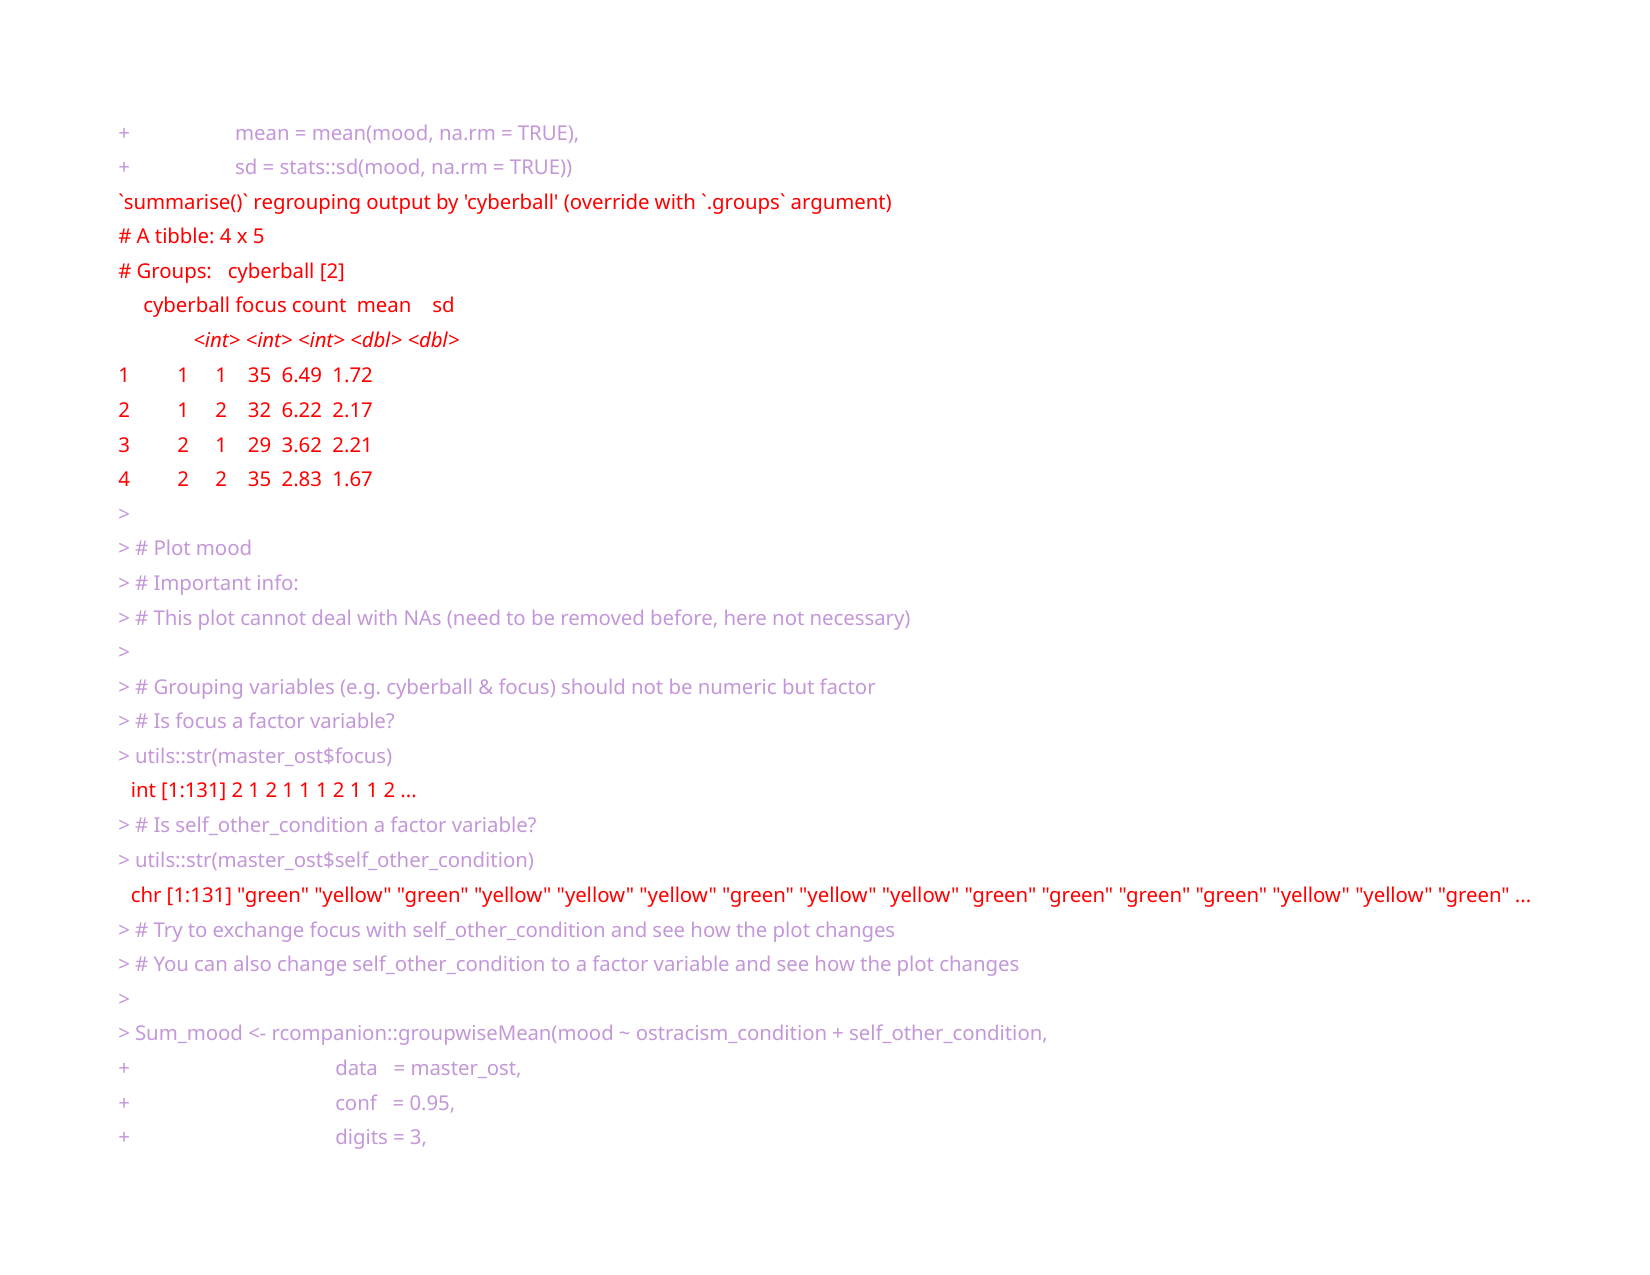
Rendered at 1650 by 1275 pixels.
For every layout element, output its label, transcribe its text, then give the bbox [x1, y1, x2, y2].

text + sd = stats::sd(mood, na.rm = TRUE)) [118, 153, 1532, 180]
text + conf = 0.95, [118, 1088, 1532, 1116]
text + digits = 3, [118, 1123, 1532, 1150]
text # A tibble: 4 x 5 [118, 222, 1532, 249]
text > [118, 984, 1532, 1012]
text > # Is self_other_condition a factor variable? [118, 811, 1532, 839]
text 4 2 2 35 2.83 1.67 [118, 465, 1532, 492]
text > # Is focus a factor variable? [118, 707, 1532, 734]
text 2 1 2 32 6.22 2.17 [118, 396, 1532, 423]
text > # Plot mood [118, 534, 1532, 562]
text > Sum_mood <- rcompanion::groupwiseMean(mood ~ ostracism_condition + self_other_condition, [118, 1019, 1532, 1047]
text + data = master_ost, [118, 1053, 1532, 1081]
text # Groups: cyberball [2] [118, 256, 1532, 284]
text > # Try to exchange focus with self_other_condition and see how the plot changes [118, 915, 1532, 943]
text > # Important info: [118, 568, 1532, 596]
text int [1:131] 2 1 2 1 1 1 2 1 1 2 ... [118, 776, 1532, 804]
text > [118, 638, 1532, 665]
text > # Grouping variables (e.g. cyberball & focus) should not be numeric but factor [118, 672, 1532, 700]
text `summarise()` regrouping output by 'cyberball' (override with `.groups` argument) [118, 187, 1532, 215]
text > # You can also change self_other_condition to a factor variable and see how the plot changes [118, 950, 1532, 977]
text > # This plot cannot deal with NAs (need to be removed before, here not necessary) [118, 603, 1532, 631]
text > utils::str(master_ost$focus) [118, 741, 1532, 769]
text 3 2 1 29 3.62 2.21 [118, 430, 1532, 458]
text 1 1 1 35 6.49 1.72 [118, 361, 1532, 389]
text > [118, 499, 1532, 527]
text chr [1:131] "green" "yellow" "green" "yellow" "yellow" "yellow" "green" "yellow" "yellow" "green" "green" "green" "green" "yellow" "yellow" "green" ... [118, 880, 1532, 908]
text + mean = mean(mood, na.rm = TRUE), [118, 118, 1532, 146]
text <int> <int> <int> <dbl> <dbl> [118, 326, 1532, 354]
text > utils::str(master_ost$self_other_condition) [118, 846, 1532, 873]
text cyberball focus count mean sd [118, 291, 1532, 319]
